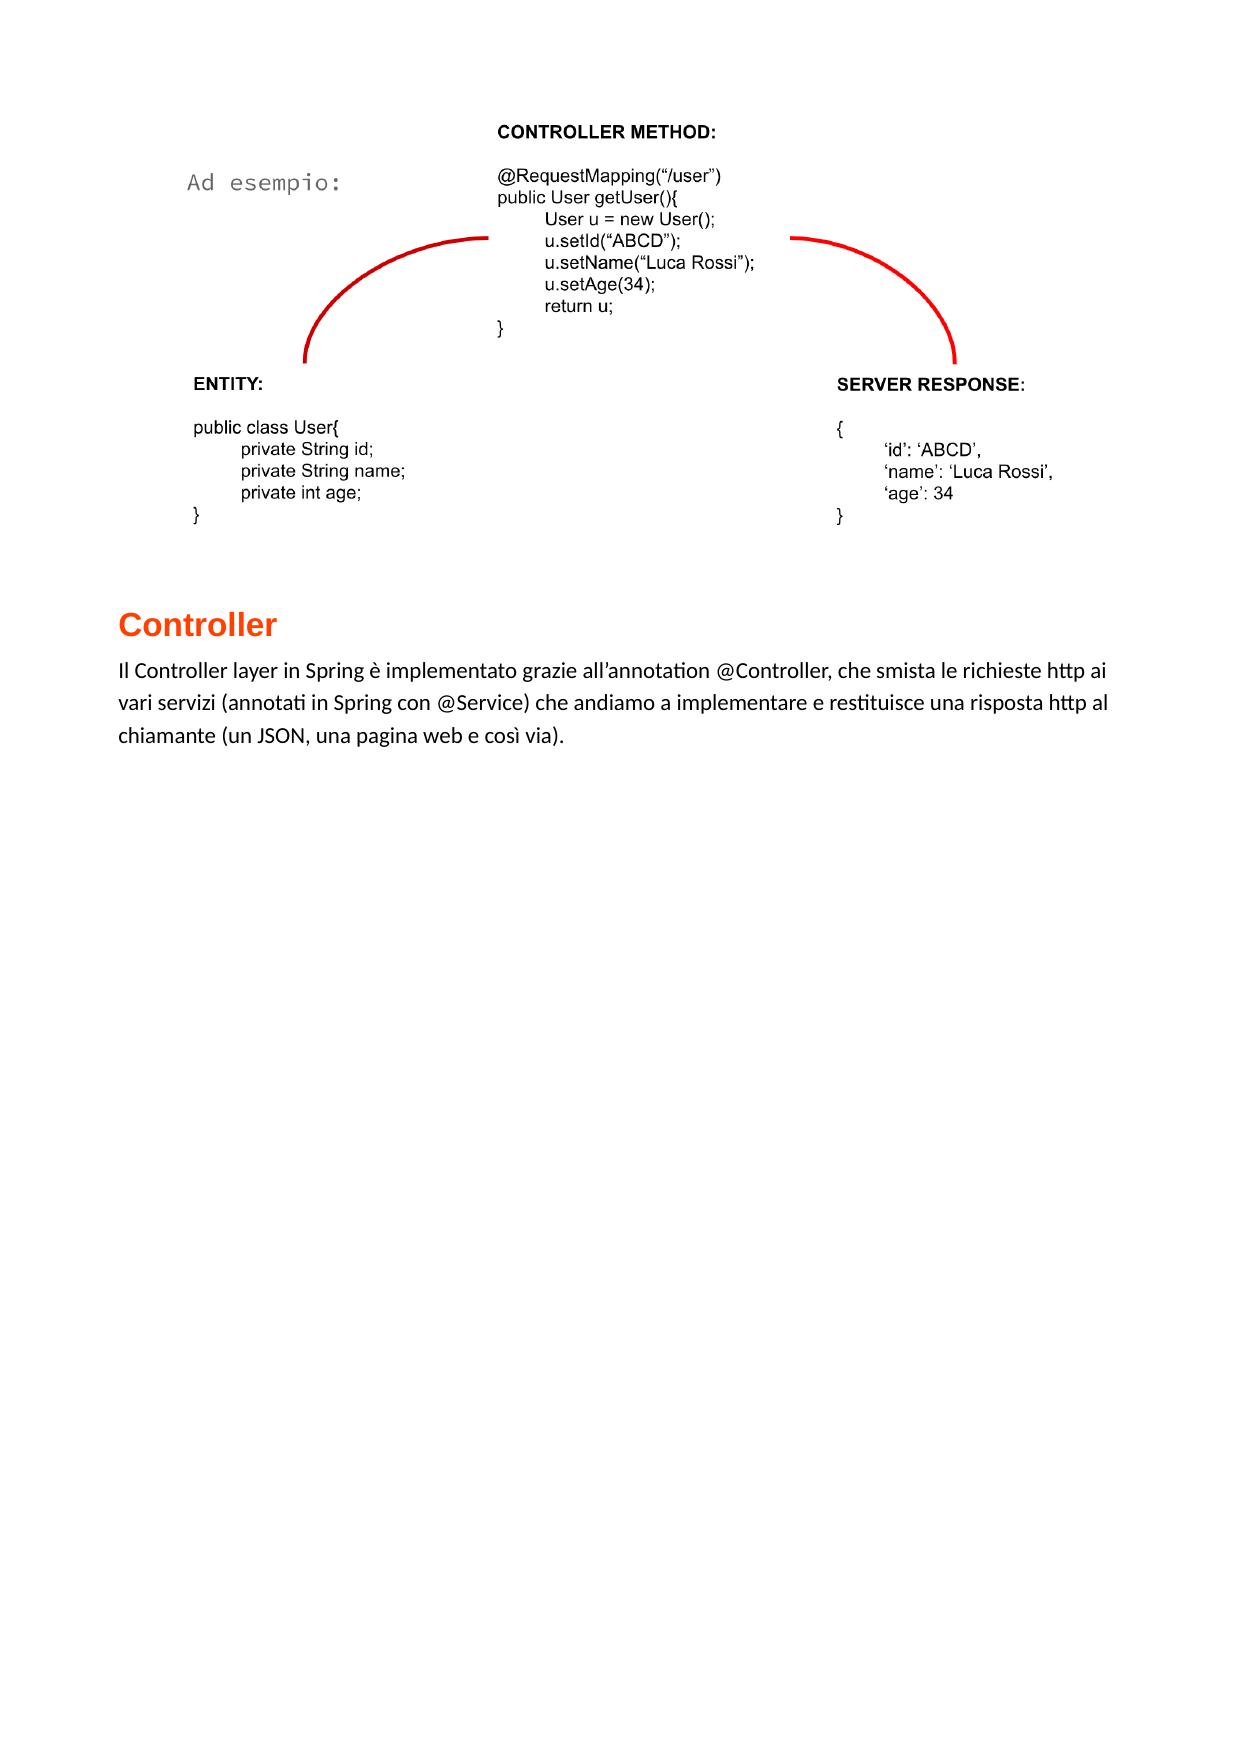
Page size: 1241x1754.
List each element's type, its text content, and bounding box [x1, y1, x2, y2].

picture [187, 118, 1054, 534]
subtitle Controller [118, 605, 1122, 644]
text Il Controller layer in Spring è implementato grazie all’annotation @Controller, che smista le richieste http ai vari servizi (annotati in Spring con @Service) che andiamo a implementare e restituisce una risposta http al chiamante (un JSON, una pagina web e così via). [118, 656, 1122, 749]
